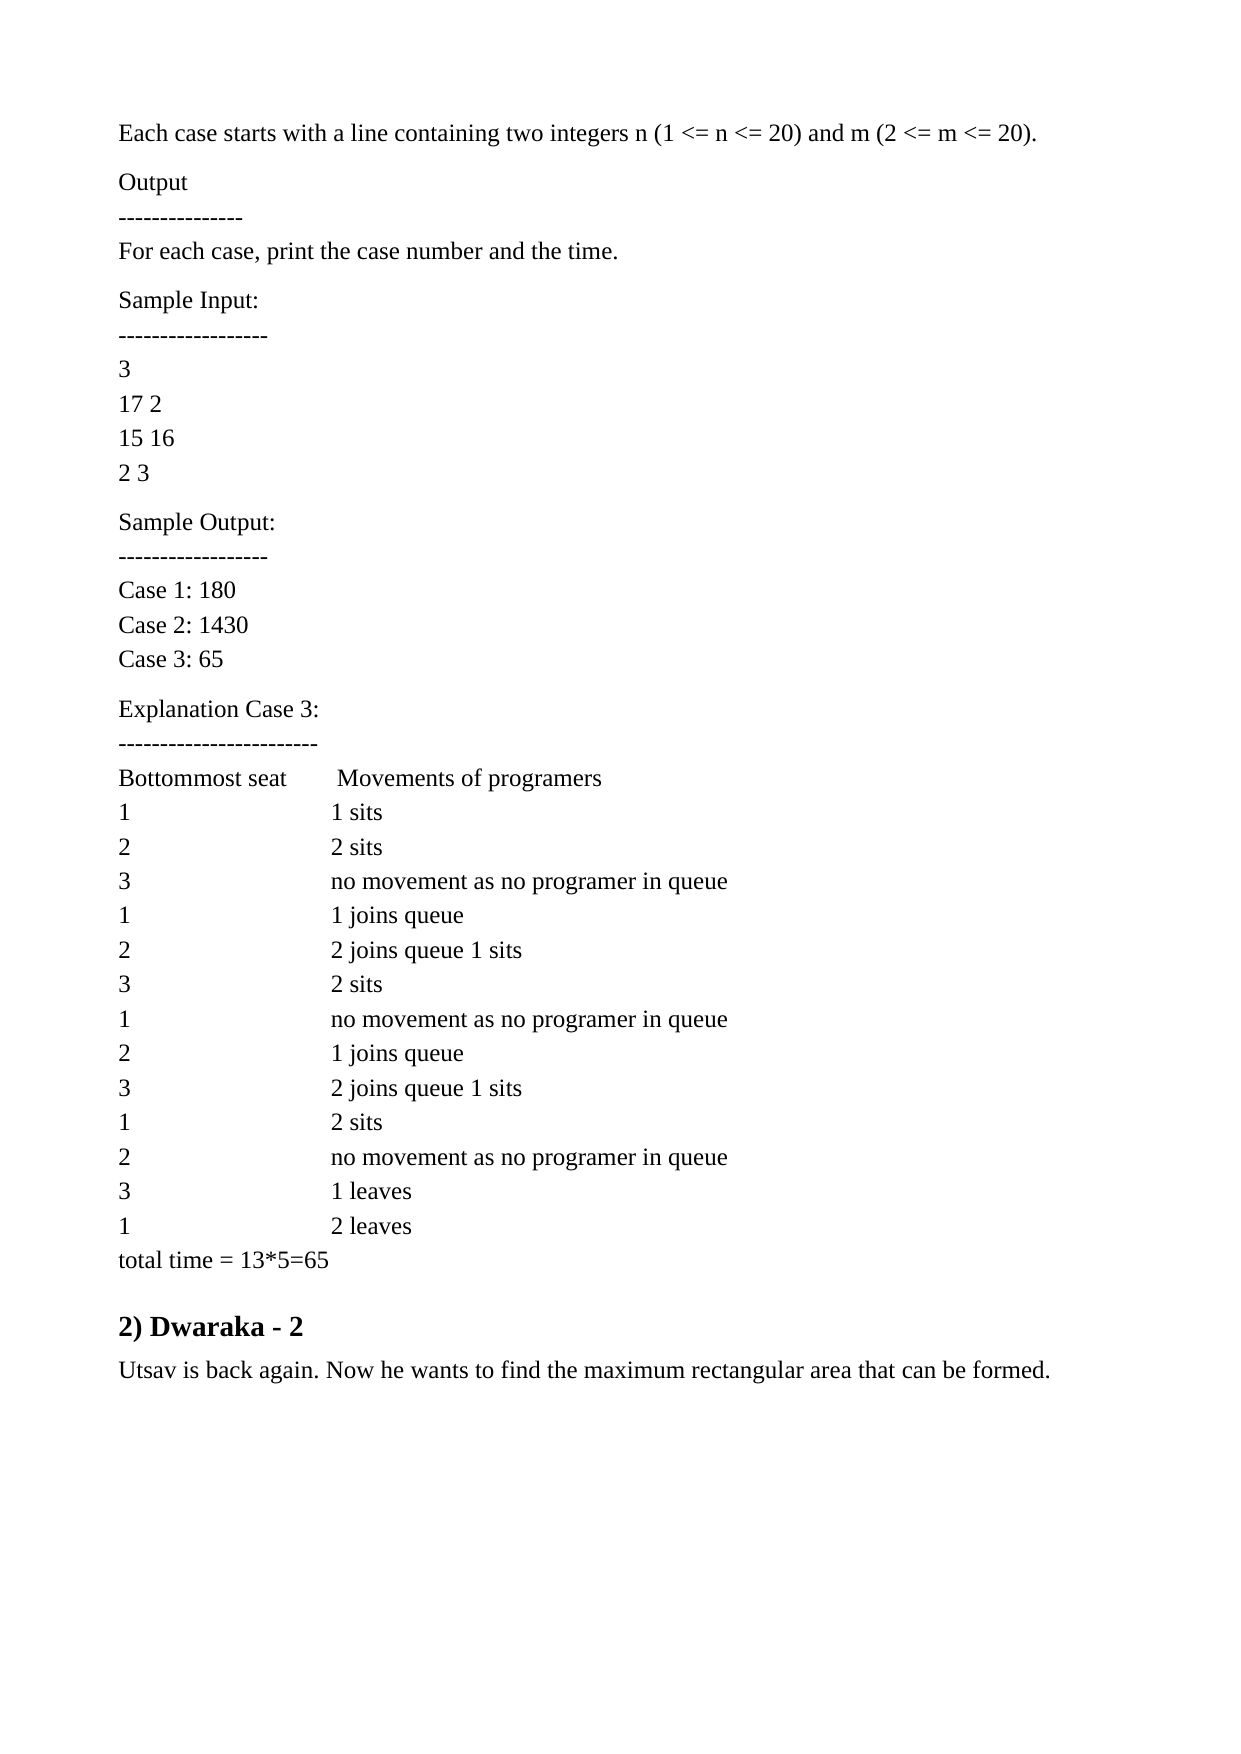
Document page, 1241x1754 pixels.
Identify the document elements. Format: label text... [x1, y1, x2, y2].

text Sample Input: ------------------ 3 17 2 15 16 2 3 [118, 285, 1122, 486]
text Output --------------- For each case, print the case number and the time. [118, 167, 1122, 265]
text Sample Output: ------------------ Case 1: 180 Case 2: 1430 Case 3: 65 [118, 507, 1122, 673]
subtitle 2) Dwaraka - 2 [118, 1309, 1122, 1342]
text Each case starts with a line containing two integers n (1 <= n <= 20) and m (2 <= m <= 20). [118, 118, 1122, 147]
text Utsav is back again. Now he wants to find the maximum rectangular area that can be formed. [118, 1355, 1122, 1412]
text Explanation Case 3: ------------------------ Bottommost seat Movements of programers 1 1 sits 2 2 sits 3 no movement as no programer in queue 1 1 joins queue 2 2 joins queue 1 sits 3 2 sits 1 no movement as no programer in queue 2 1 joins queue 3 2 joins queue 1 sits 1 2 sits 2 no movement as no programer in queue 3 1 leaves 1 2 leaves total time = 13*5=65 [118, 694, 1122, 1274]
